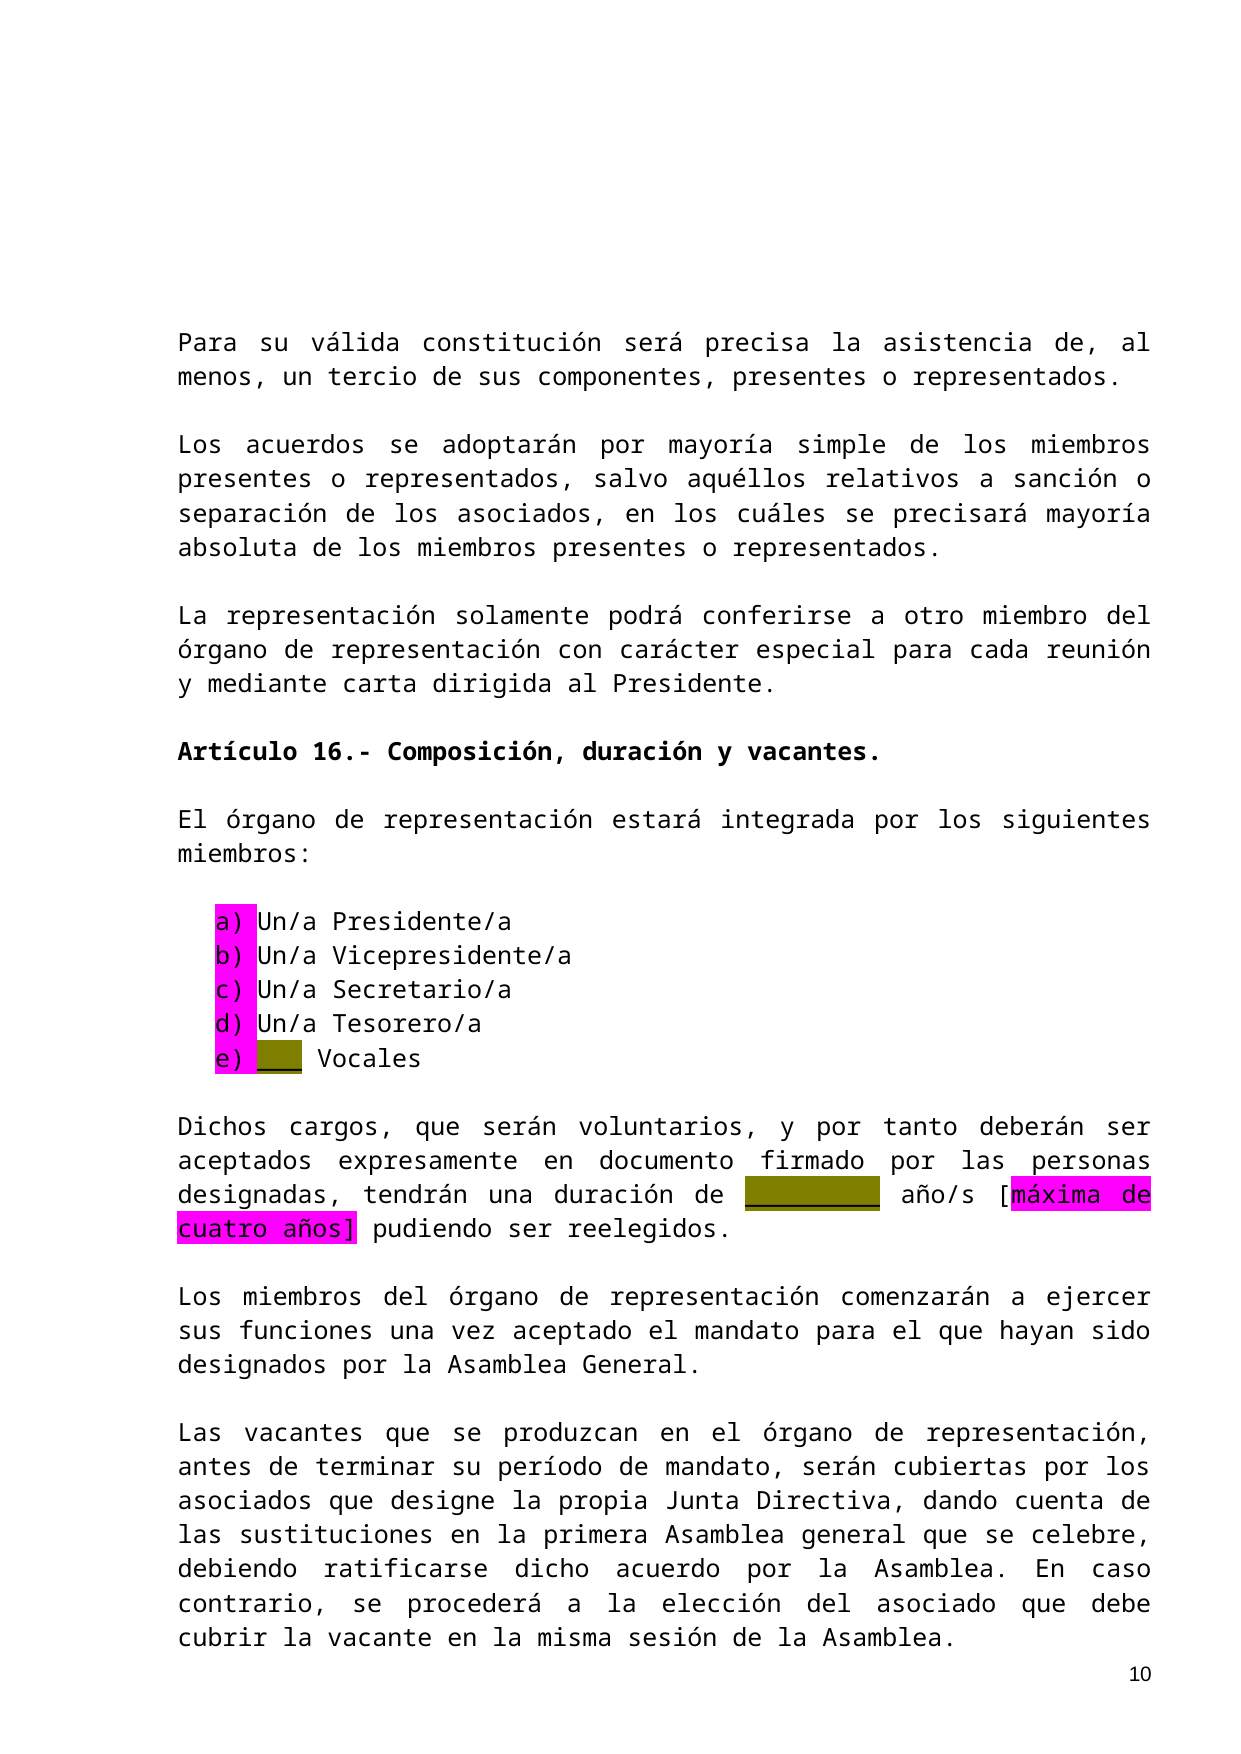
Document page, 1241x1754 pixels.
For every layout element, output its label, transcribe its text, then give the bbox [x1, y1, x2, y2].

list Un/a Tesorero/a [257, 1006, 1152, 1040]
text Los miembros del órgano de representación comenzarán a ejercer sus funciones una vez aceptado el mandato para el que hayan sido designados por la Asamblea General. [177, 1279, 1152, 1381]
text El órgano de representación estará integrada por los siguientes miembros: [177, 802, 1152, 870]
text Las vacantes que se produzcan en el órgano de representación, antes de terminar su período de mandato, serán cubiertas por los asociados que designe la propia Junta Directiva, dando cuenta de las sustituciones en la primera Asamblea general que se celebre, debiendo ratificarse dicho acuerdo por la Asamblea. En caso contrario, se procederá a la elección del asociado que debe cubrir la vacante en la misma sesión de la Asamblea. [177, 1415, 1152, 1653]
list Un/a Presidente/a [257, 904, 1152, 938]
text Artículo 16.- Composición, duración y vacantes. [177, 734, 1152, 768]
list Un/a Secretario/a [257, 972, 1152, 1006]
text Dichos cargos, que serán voluntarios, y por tanto deberán ser aceptados expresamente en documento firmado por las personas designadas, tendrán una duración de _________ año/s [máxima de cuatro años] pudiendo ser reelegidos. [177, 1108, 1152, 1244]
text Los acuerdos se adoptarán por mayoría simple de los miembros presentes o representados, salvo aquéllos relativos a sanción o separación de los asociados, en los cuáles se precisará mayoría absoluta de los miembros presentes o representados. [177, 427, 1152, 563]
list ___ Vocales [257, 1040, 1152, 1074]
text Para su válida constitución será precisa la asistencia de, al menos, un tercio de sus componentes, presentes o representados. [177, 325, 1152, 393]
list Un/a Vicepresidente/a [257, 938, 1152, 972]
text La representación solamente podrá conferirse a otro miembro del órgano de representación con carácter especial para cada reunión y mediante carta dirigida al Presidente. [177, 597, 1152, 699]
